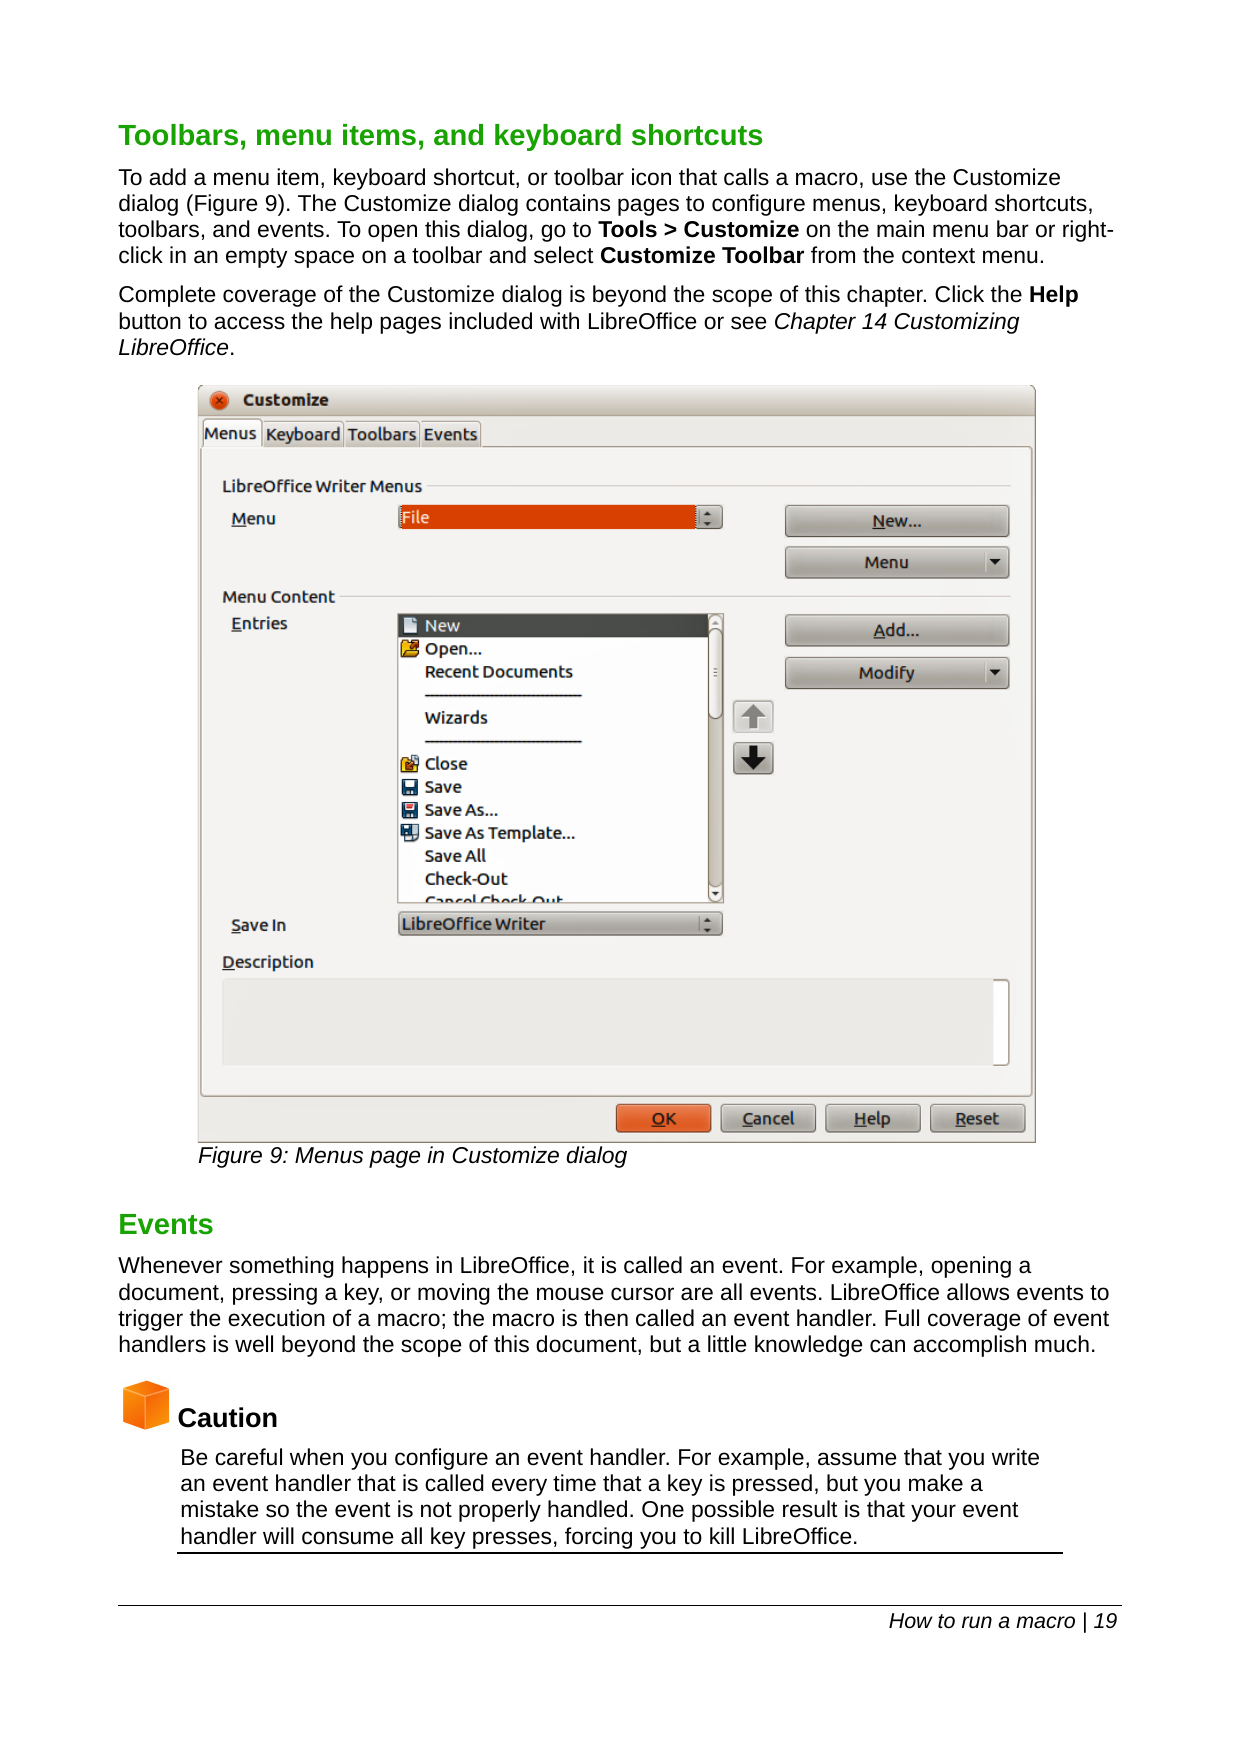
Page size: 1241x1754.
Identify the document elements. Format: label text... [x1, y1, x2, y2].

text To add a menu item, keyboard shortcut, or toolbar icon that calls a macro, use the Customize dialog (Figure 9). The Customize dialog contains pages to configure menus, keyboard shortcuts, toolbars, and events. To open this dialog, go to Tools > Customize on the main menu bar or right-click in an empty space on a toolbar and select Customize Toolbar from the context menu. [118, 163, 1122, 269]
subtitle Events [118, 1207, 1122, 1241]
text Figure 9: Menus page in Customize dialog [198, 1142, 1042, 1169]
subtitle Caution [118, 1378, 1122, 1433]
text Whenever something happens in LibreOffice, it is called an event. For example, opening a document, pressing a key, or moving the mouse cursor are all events. LibreOffice allows events to trigger the execution of a macro; the macro is then called an event handler. Full coverage of event handlers is well beyond the scope of this document, but a little knowledge can accomplish much. [118, 1252, 1122, 1358]
subtitle Toolbars, menu items, and keyboard shortcuts [118, 118, 1122, 152]
picture [119, 1378, 173, 1432]
text Be careful when you configure an event handler. For example, assume that you write an event handler that is called every time that a key is pressed, but you make a mistake so the event is not properly handled. One possible result is that your event handler will consume all key presses, forcing you to kill LibreOffice. [177, 1441, 1063, 1552]
picture [197, 385, 1036, 1143]
text Complete coverage of the Customize dialog is beyond the scope of this chapter. Click the Help button to access the help pages included with LibreOffice or see Chapter 14 Customizing LibreOffice. [118, 281, 1122, 360]
